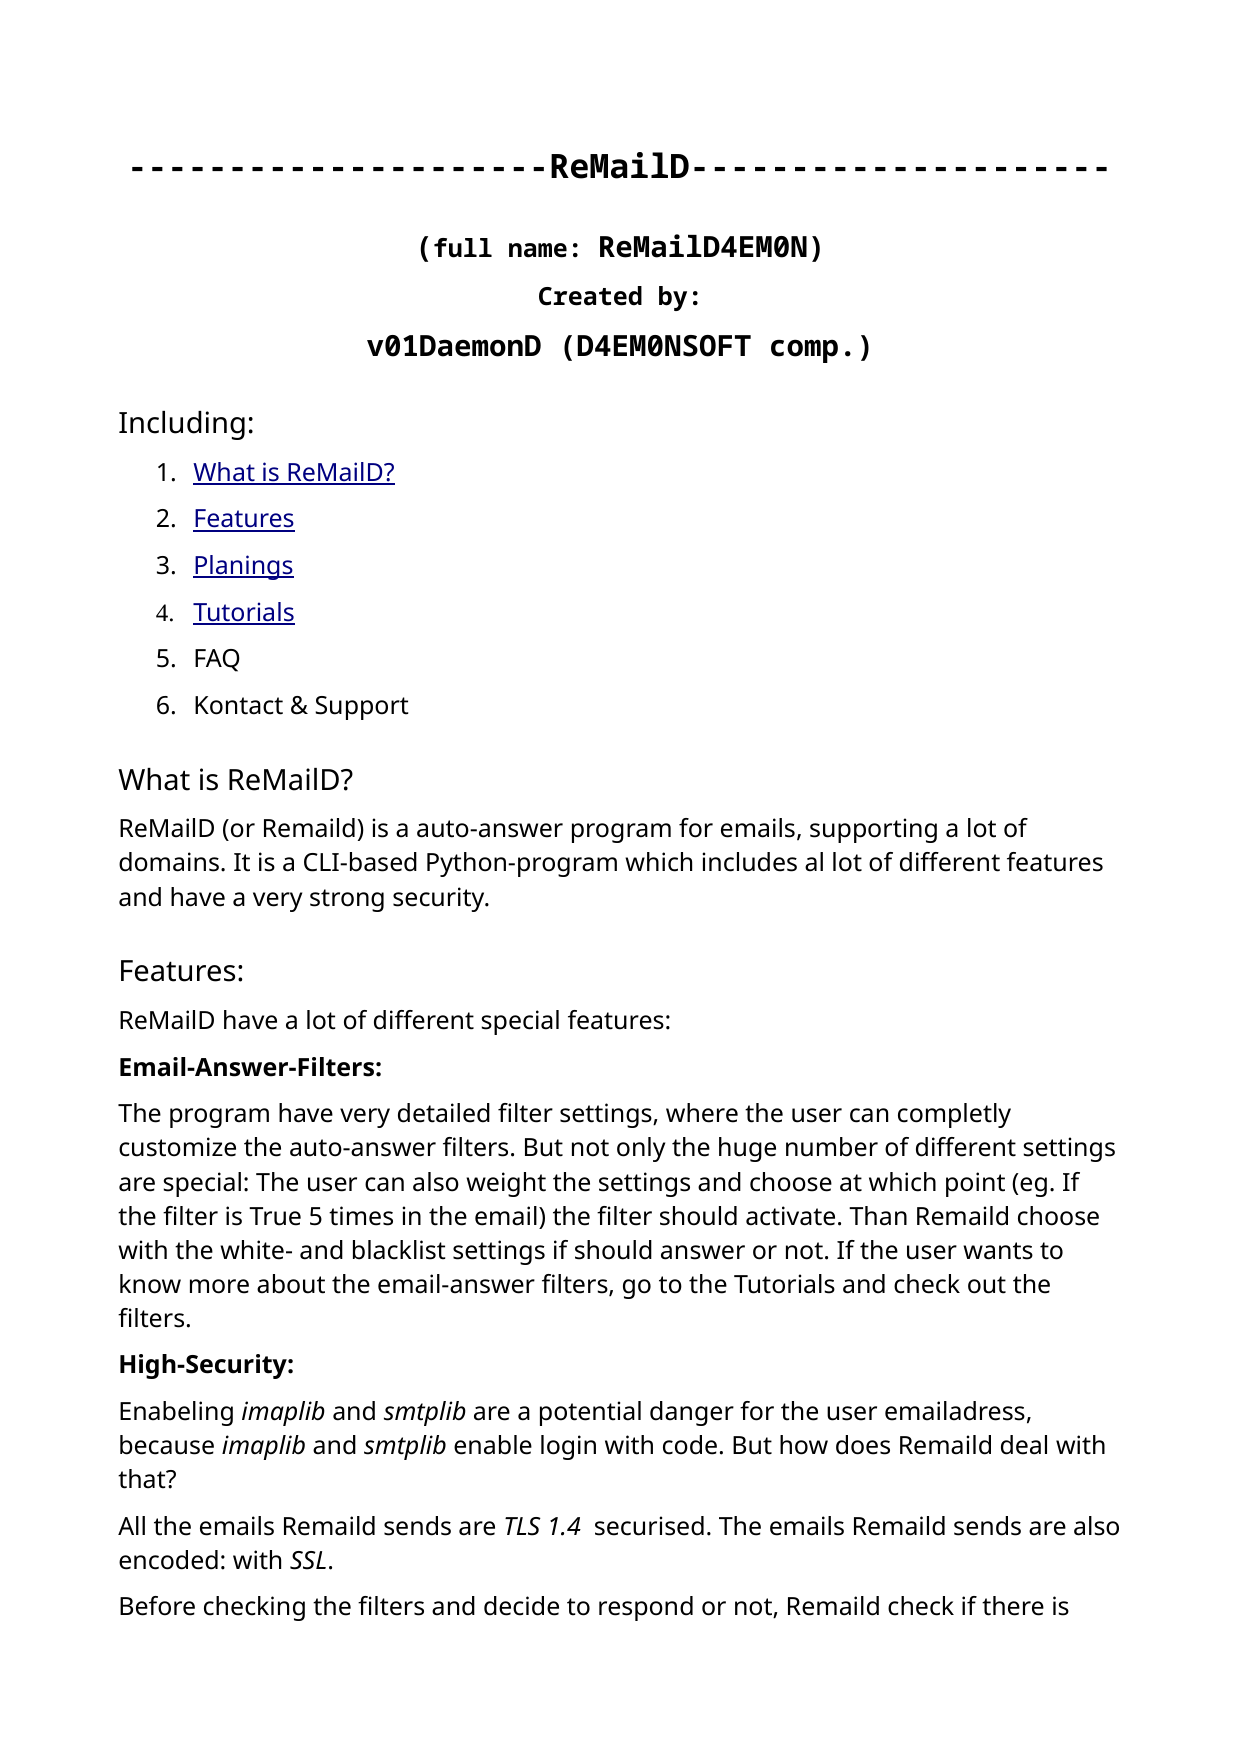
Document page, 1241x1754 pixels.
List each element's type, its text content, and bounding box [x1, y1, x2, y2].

text Before checking the filters and decide to respond or not, Remaild check if there is [118, 1589, 1122, 1623]
subtitle (full name: ReMailD4EM0N) [118, 226, 1122, 266]
list FAQ [156, 641, 1122, 675]
text ReMailD (or Remaild) is a auto-answer program for emails, supporting a lot of domains. It is a CLI-based Python-program which includes al lot of different features and have a very strong security. [118, 811, 1122, 913]
text High-Security: [118, 1347, 1122, 1381]
text The program have very detailed filter settings, where the user can completly customize the auto-answer filters. But not only the huge number of different settings are special: The user can also weight the settings and choose at which point (eg. If the filter is True 5 times in the email) the filter should activate. Than Remaild choose with the white- and blacklist settings if should answer or not. If the user wants to know more about the email-answer filters, go to the Tutorials and check out the filters. [118, 1096, 1122, 1334]
list Kontact & Support [156, 687, 1122, 721]
text v01DaemonD (D4EM0NSOFT comp.) [118, 325, 1122, 365]
subtitle ---------------------ReMailD--------------------- [118, 143, 1122, 189]
subtitle Including: [118, 402, 1122, 442]
list Planings [156, 548, 1122, 582]
subtitle Features: [118, 951, 1122, 990]
text Email-Answer-Filters: [118, 1049, 1122, 1083]
text ReMailD have a lot of different special features: [118, 1003, 1122, 1037]
list What is ReMailD? [156, 454, 1122, 488]
text Enabeling imaplib and smtplib are a potential danger for the user emailadress, because imaplib and smtplib enable login with code. But how does Remaild deal with that? [118, 1393, 1122, 1496]
text Created by: [118, 278, 1122, 313]
list Features [156, 501, 1122, 535]
text All the emails Remaild sends are TLS 1.4 securised. The emails Remaild sends are also encoded: with SSL. [118, 1508, 1122, 1576]
list Tutorials [156, 594, 1122, 628]
subtitle What is ReMailD? [118, 759, 1122, 798]
